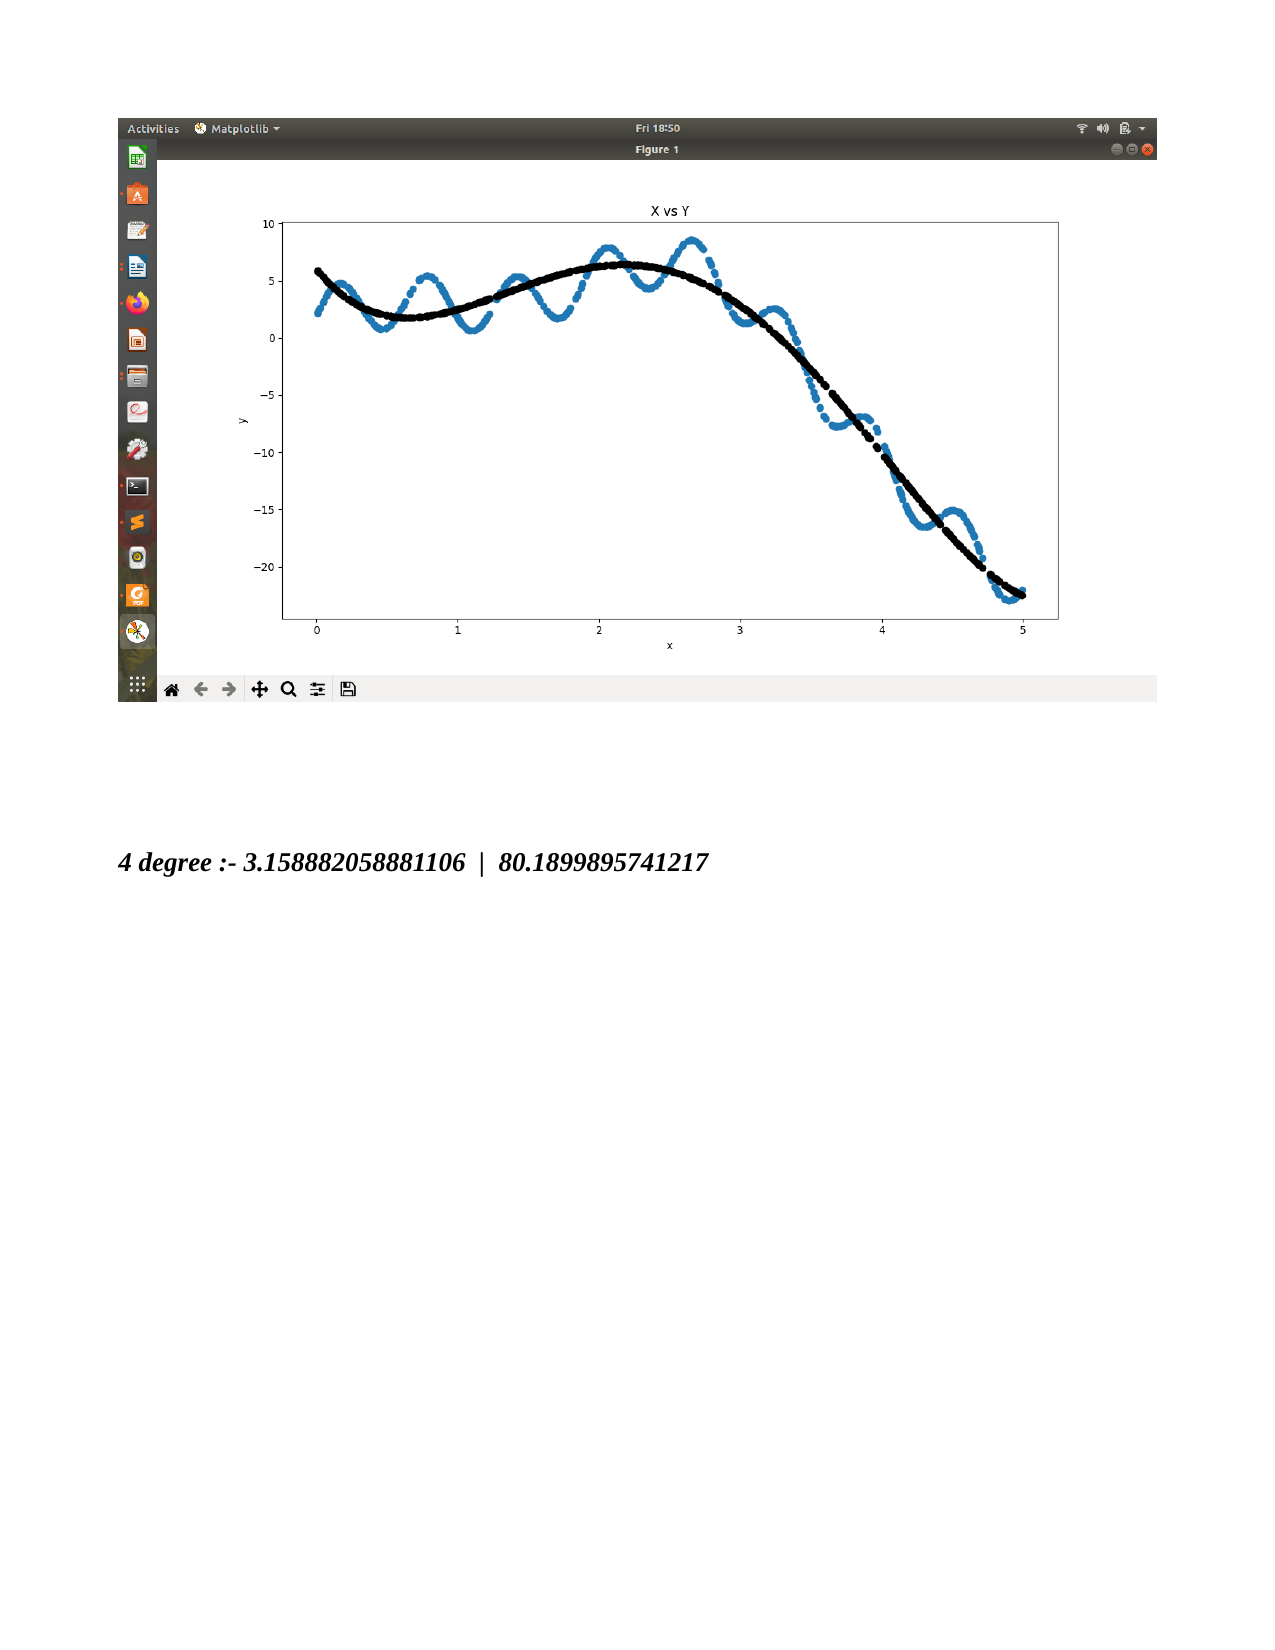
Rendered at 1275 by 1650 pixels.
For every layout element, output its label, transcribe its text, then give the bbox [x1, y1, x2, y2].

text 4 degree :- 3.158882058881106 | 80.1899895741217 [118, 846, 1157, 877]
picture [118, 118, 1157, 702]
